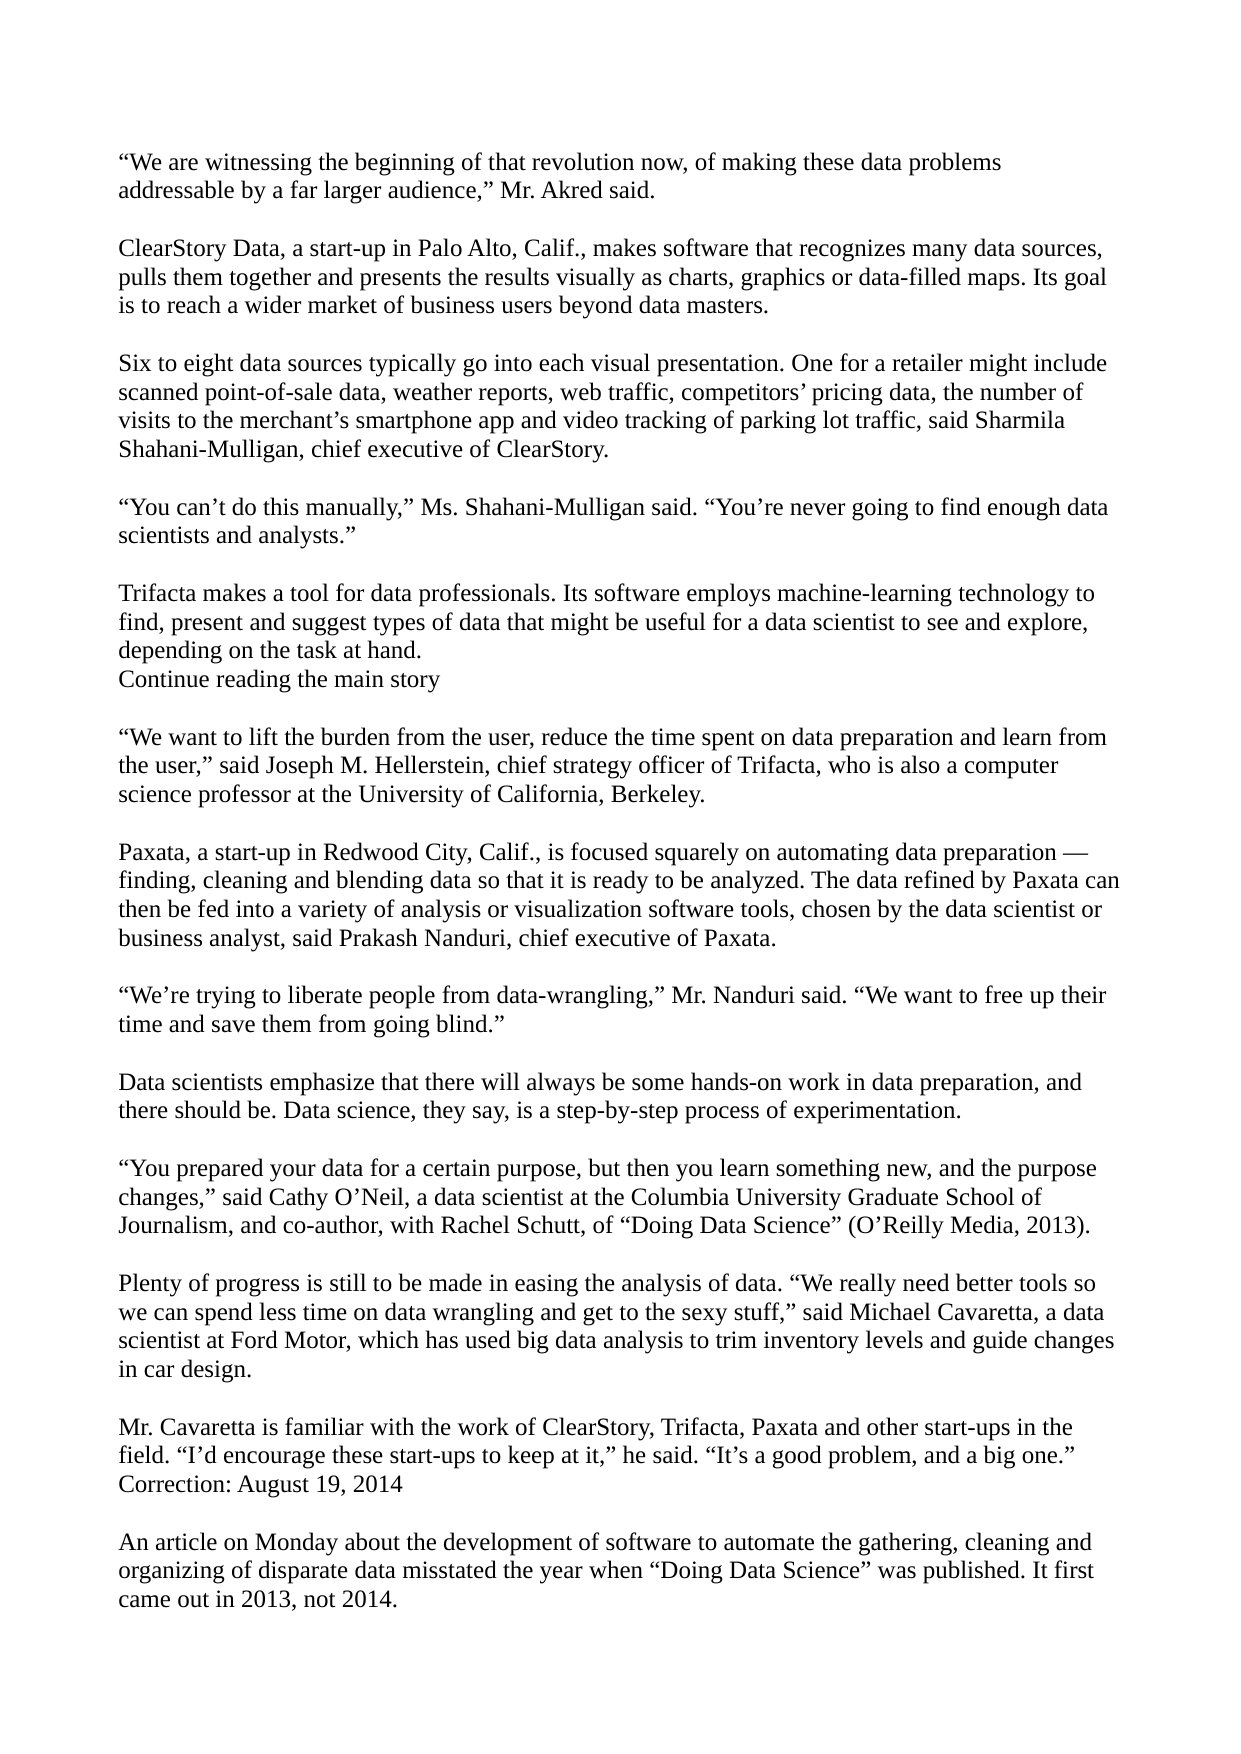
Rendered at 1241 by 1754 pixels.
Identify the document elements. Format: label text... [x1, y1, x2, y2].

text Paxata, a start-up in Redwood City, Calif., is focused squarely on automating data preparation — finding, cleaning and blending data so that it is ready to be analyzed. The data refined by Paxata can then be fed into a variety of analysis or visualization software tools, chosen by the data scientist or business analyst, said Prakash Nanduri, chief executive of Paxata. [118, 837, 1122, 952]
text “You can’t do this manually,” Ms. Shahani-Mulligan said. “You’re never going to find enough data scientists and analysts.” [118, 492, 1122, 549]
text Data scientists emphasize that there will always be some hands-on work in data preparation, and there should be. Data science, they say, is a step-by-step process of experimentation. [118, 1067, 1122, 1124]
text An article on Monday about the development of software to automate the gathering, cleaning and organizing of disparate data misstated the year when “Doing Data Science” was published. It first came out in 2013, not 2014. [118, 1527, 1122, 1613]
text Mr. Cavaretta is familiar with the work of ClearStory, Trifacta, Paxata and other start-ups in the field. “I’d encourage these start-ups to keep at it,” he said. “It’s a good problem, and a big one.” [118, 1412, 1122, 1469]
text Continue reading the main story [118, 664, 1122, 693]
text ClearStory Data, a start-up in Palo Alto, Calif., makes software that recognizes many data sources, pulls them together and presents the results visually as charts, graphics or data-filled maps. Its goal is to reach a wider market of business users beyond data masters. [118, 233, 1122, 319]
text Plenty of progress is still to be made in easing the analysis of data. “We really need better tools so we can spend less time on data wrangling and get to the sexy stuff,” said Michael Cavaretta, a data scientist at Ford Motor, which has used big data analysis to trim inventory levels and guide changes in car design. [118, 1268, 1122, 1383]
text Six to eight data sources typically go into each visual presentation. One for a retailer might include scanned point-of-sale data, weather reports, web traffic, competitors’ pricing data, the number of visits to the merchant’s smartphone app and video tracking of parking lot traffic, said Sharmila Shahani-Mulligan, chief executive of ClearStory. [118, 348, 1122, 463]
text “We are witnessing the beginning of that revolution now, of making these data problems addressable by a far larger audience,” Mr. Akred said. [118, 147, 1122, 204]
text Correction: August 19, 2014 [118, 1469, 1122, 1498]
text Trifacta makes a tool for data professionals. Its software employs machine-learning technology to find, present and suggest types of data that might be useful for a data scientist to see and explore, depending on the task at hand. [118, 578, 1122, 664]
text “We want to lift the burden from the user, reduce the time spent on data preparation and learn from the user,” said Joseph M. Hellerstein, chief strategy officer of Trifacta, who is also a computer science professor at the University of California, Berkeley. [118, 722, 1122, 808]
text “You prepared your data for a certain purpose, but then you learn something new, and the purpose changes,” said Cathy O’Neil, a data scientist at the Columbia University Graduate School of Journalism, and co-author, with Rachel Schutt, of “Doing Data Science” (O’Reilly Media, 2013). [118, 1153, 1122, 1239]
text “We’re trying to liberate people from data-wrangling,” Mr. Nanduri said. “We want to free up their time and save them from going blind.” [118, 981, 1122, 1038]
